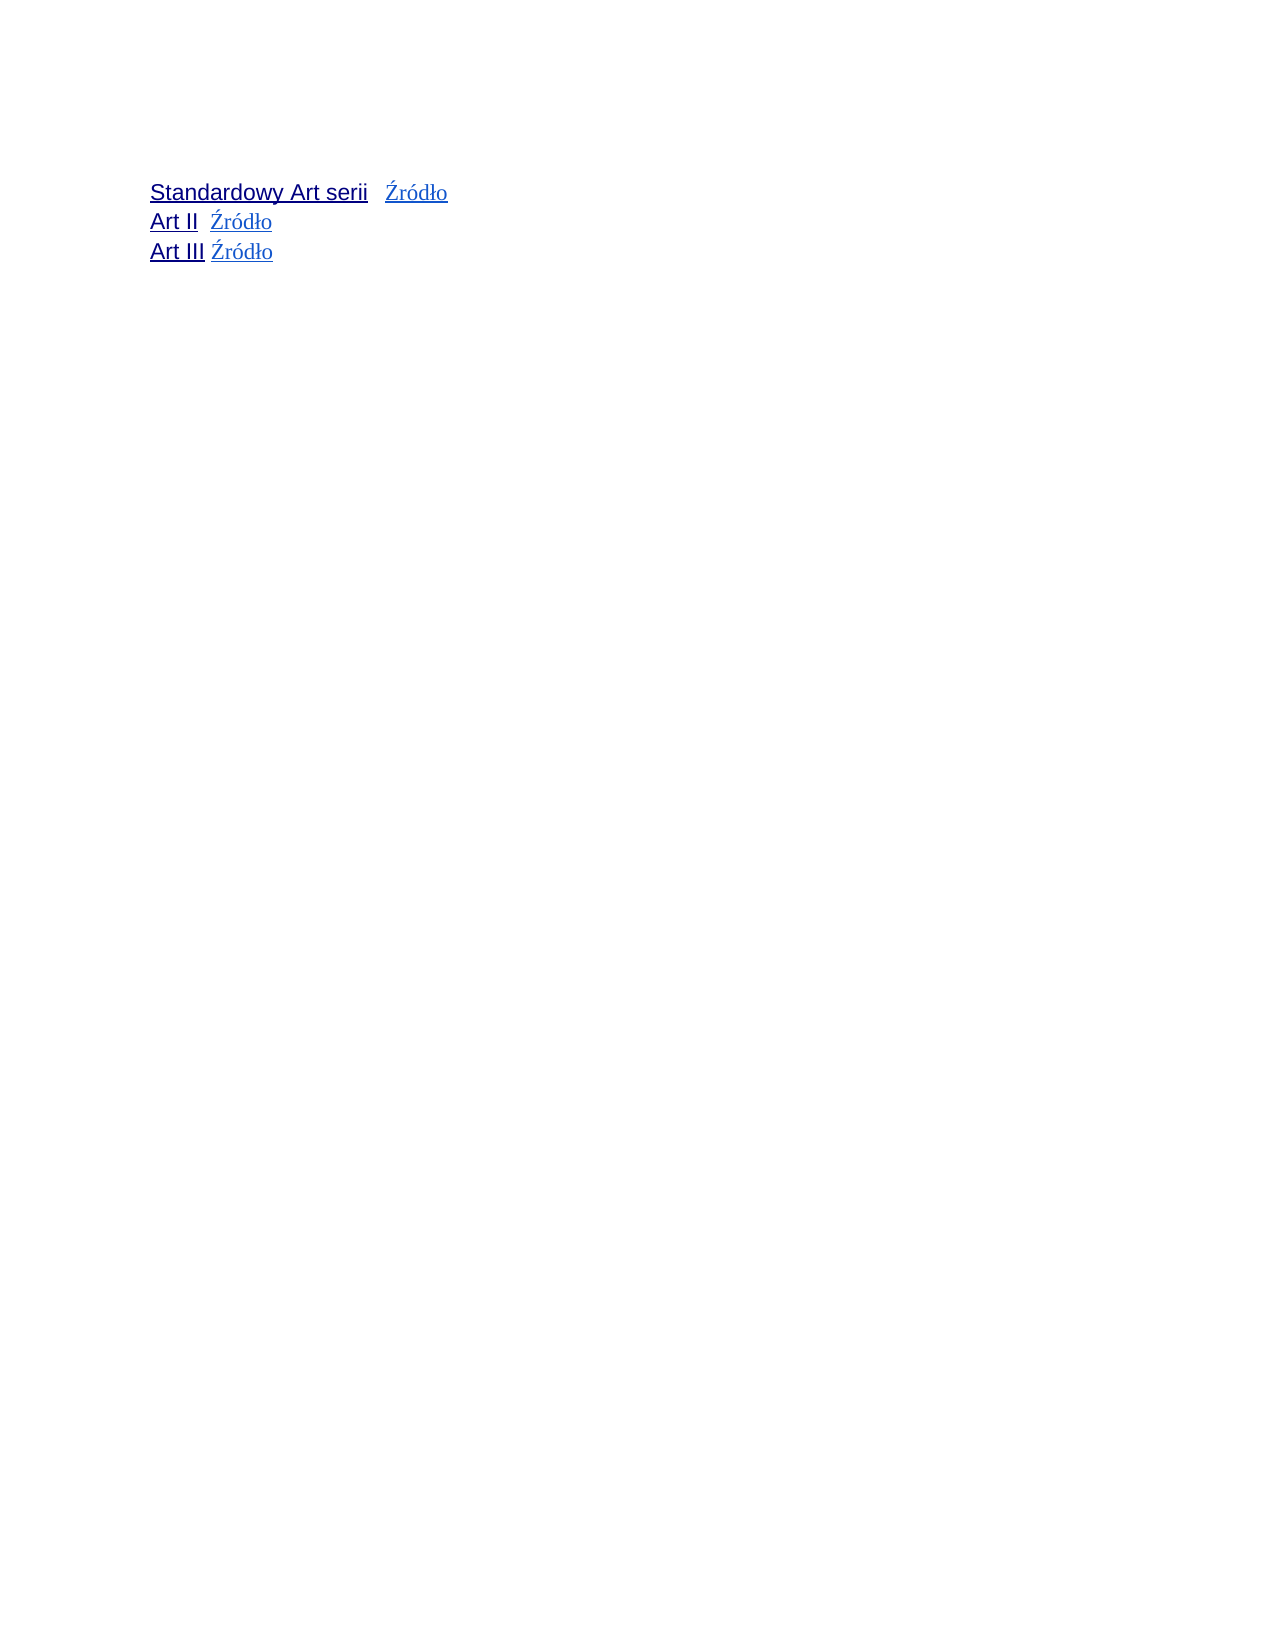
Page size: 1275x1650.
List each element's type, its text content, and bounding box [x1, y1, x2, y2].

text Art II Źródło [150, 209, 1125, 234]
text Art III Źródło [150, 238, 1125, 264]
text Standardowy Art serii Źródło [150, 179, 1125, 205]
